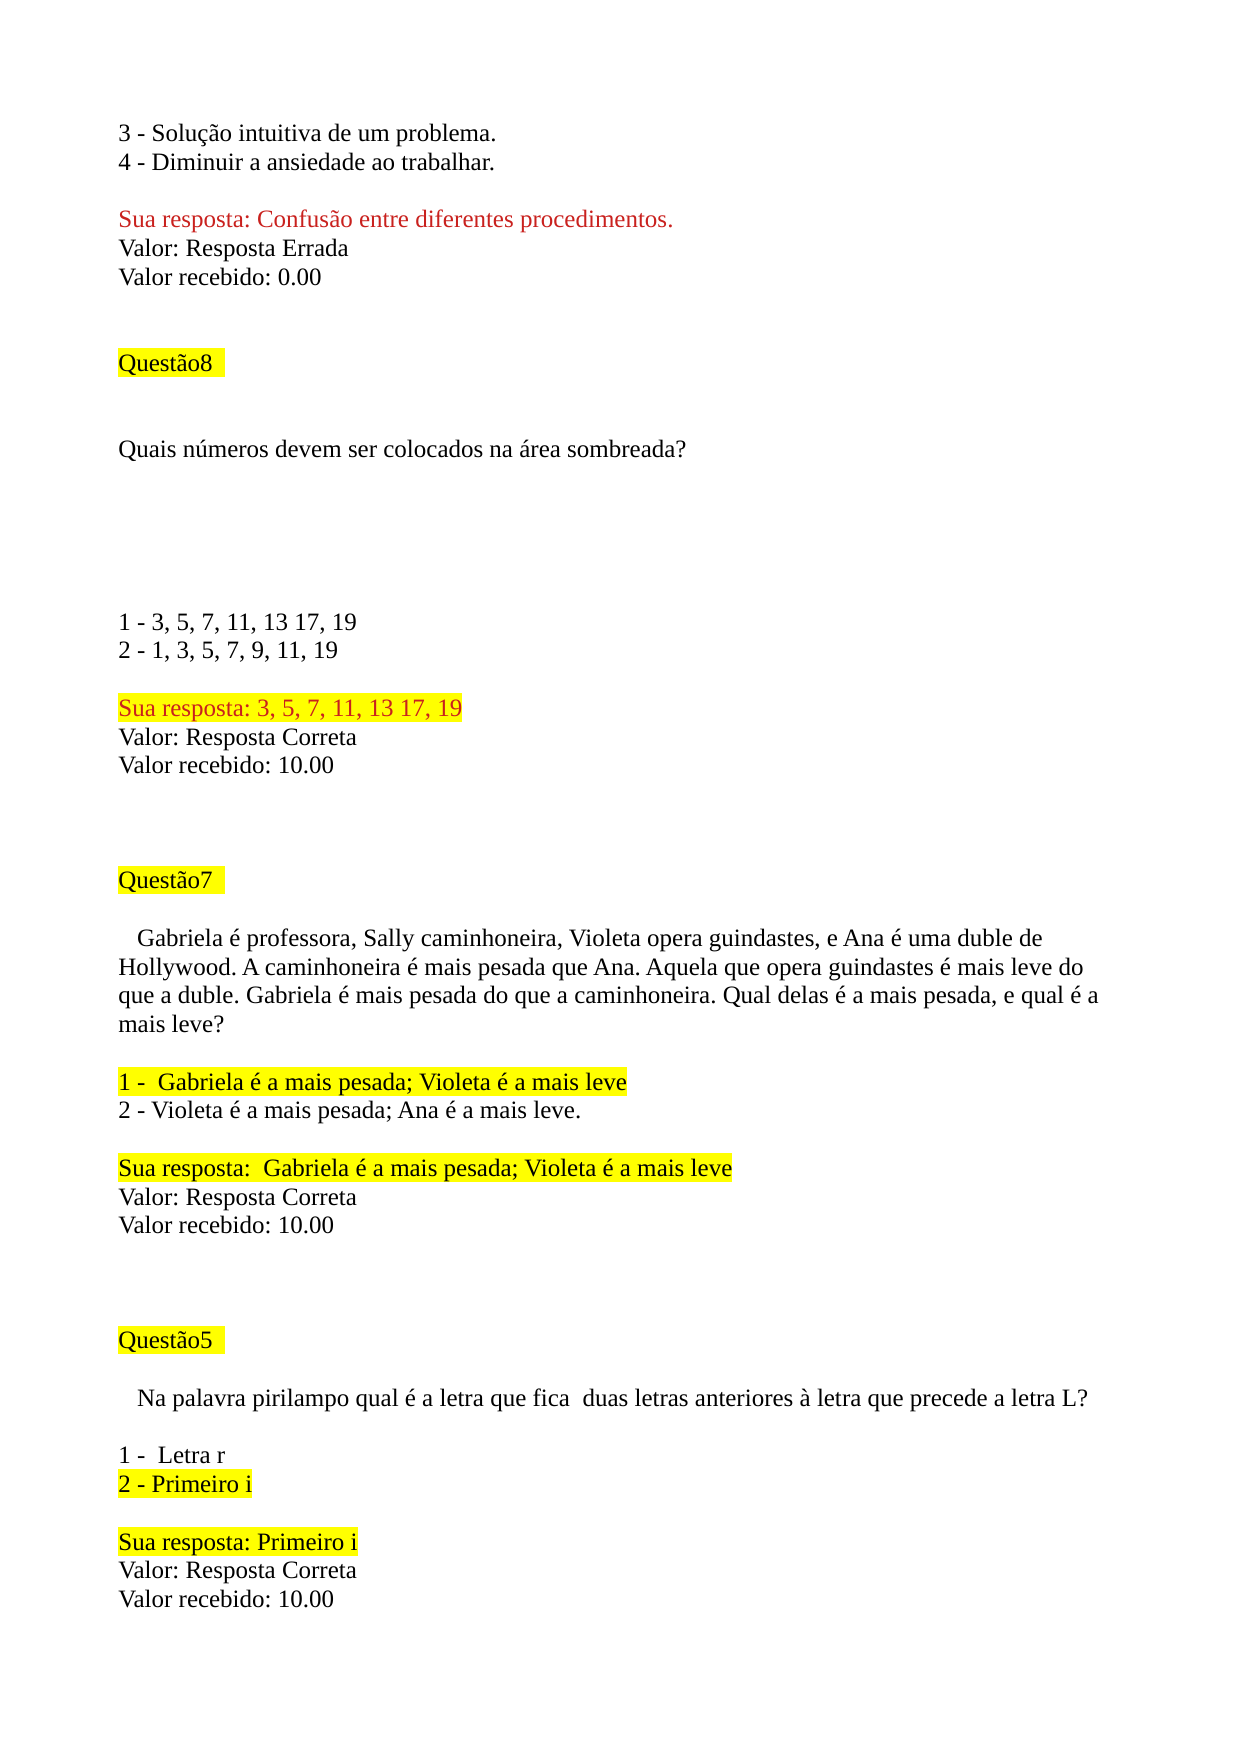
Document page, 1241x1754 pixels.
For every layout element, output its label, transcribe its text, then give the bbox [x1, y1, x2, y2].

text Questão5 [118, 1326, 1122, 1354]
text Valor: Resposta Correta [118, 1182, 1122, 1211]
text Valor: Resposta Correta [118, 722, 1122, 751]
text Valor recebido: 10.00 [118, 1584, 1122, 1613]
text Valor recebido: 10.00 [118, 751, 1122, 779]
text 3 - Solução intuitiva de um problema. [118, 118, 1122, 147]
text 2 - 1, 3, 5, 7, 9, 11, 19 [118, 636, 1122, 664]
text 4 - Diminuir a ansiedade ao trabalhar. [118, 147, 1122, 176]
text Sua resposta: Primeiro i [118, 1527, 1122, 1556]
text Valor recebido: 10.00 [118, 1211, 1122, 1239]
text 2 - Violeta é a mais pesada; Ana é a mais leve. [118, 1096, 1122, 1124]
text Sua resposta: Gabriela é a mais pesada; Violeta é a mais leve [118, 1153, 1122, 1182]
text Sua resposta: 3, 5, 7, 11, 13 17, 19 [118, 693, 1122, 722]
text Questão8 [118, 348, 1122, 377]
text Valor: Resposta Correta [118, 1556, 1122, 1584]
text Na palavra pirilampo qual é a letra que fica duas letras anteriores à letra que precede a letra L? [118, 1383, 1122, 1412]
text Quais números devem ser colocados na área sombreada? [118, 434, 1122, 463]
text 2 - Primeiro i [118, 1469, 1122, 1498]
text 1 - 3, 5, 7, 11, 13 17, 19 [118, 607, 1122, 636]
text 1 - Gabriela é a mais pesada; Violeta é a mais leve [118, 1067, 1122, 1096]
text Valor recebido: 0.00 [118, 262, 1122, 291]
text Questão7 [118, 866, 1122, 894]
text Valor: Resposta Errada [118, 233, 1122, 262]
text 1 - Letra r [118, 1441, 1122, 1469]
text Gabriela é professora, Sally caminhoneira, Violeta opera guindastes, e Ana é uma duble de Hollywood. A caminhoneira é mais pesada que Ana. Aquela que opera guindastes é mais leve do que a duble. Gabriela é mais pesada do que a caminhoneira. Qual delas é a mais pesada, e qual é a mais leve? [118, 923, 1122, 1038]
text Sua resposta: Confusão entre diferentes procedimentos. [118, 204, 1122, 233]
